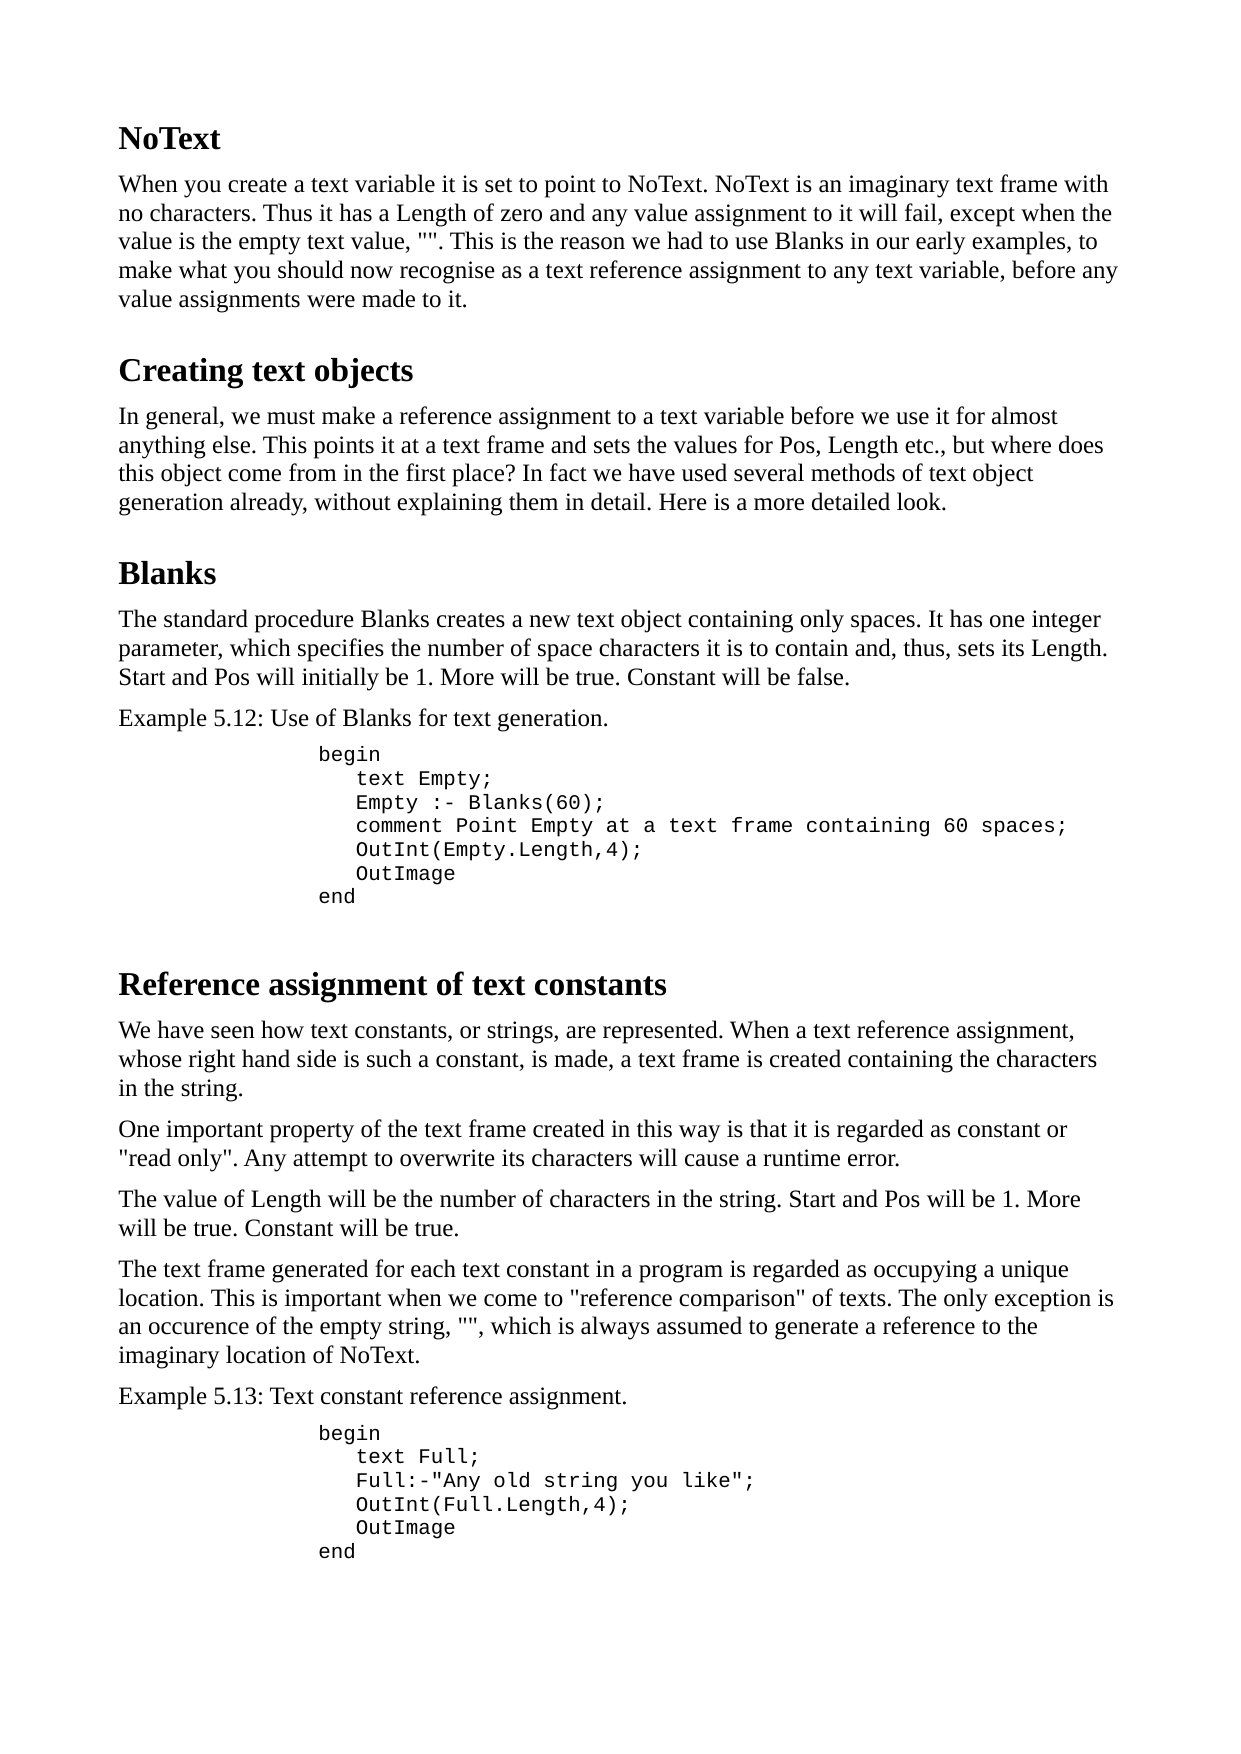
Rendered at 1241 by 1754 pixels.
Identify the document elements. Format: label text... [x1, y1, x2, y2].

text Full:-"Any old string you like"; [118, 1470, 1122, 1494]
text We have seen how text constants, or strings, are represented. When a text reference assignment, whose right hand side is such a constant, is made, a text frame is created containing the characters in the string. [118, 1015, 1122, 1101]
subtitle Blanks [118, 553, 1122, 592]
text OutImage [118, 1517, 1122, 1541]
text OutInt(Empty.Length,4); [118, 839, 1122, 863]
text begin [118, 1423, 1122, 1446]
subtitle Creating text objects [118, 350, 1122, 388]
text Example 5.13: Text constant reference assignment. [118, 1381, 1122, 1410]
text Empty :- Blanks(60); [118, 792, 1122, 815]
subtitle Reference assignment of text constants [118, 964, 1122, 1003]
text comment Point Empty at a text frame containing 60 spaces; [118, 815, 1122, 839]
text In general, we must make a reference assignment to a text variable before we use it for almost anything else. This points it at a text frame and sets the values for Pos, Length etc., but where does this object come from in the first place? In fact we have used several methods of text object generation already, without explaining them in detail. Here is a more detailed look. [118, 401, 1122, 516]
text end [118, 886, 1122, 910]
text The standard procedure Blanks creates a new text object containing only spaces. It has one integer parameter, which specifies the number of space characters it is to contain and, thus, sets its Length. Start and Pos will initially be 1. More will be true. Constant will be false. [118, 604, 1122, 691]
text Example 5.12: Use of Blanks for text generation. [118, 703, 1122, 732]
text begin [118, 744, 1122, 768]
text OutImage [118, 863, 1122, 886]
text The value of Length will be the number of characters in the string. Start and Pos will be 1. More will be true. Constant will be true. [118, 1184, 1122, 1241]
text The text frame generated for each text constant in a program is regarded as occupying a unique location. This is important when we come to "reference comparison" of texts. The only exception is an occurence of the empty string, "", which is always assumed to generate a reference to the imaginary location of NoText. [118, 1254, 1122, 1369]
text OutInt(Full.Length,4); [118, 1494, 1122, 1517]
text end [118, 1541, 1122, 1564]
text text Empty; [118, 768, 1122, 792]
subtitle NoText [118, 118, 1122, 156]
text text Full; [118, 1446, 1122, 1470]
text One important property of the text frame created in this way is that it is regarded as constant or "read only". Any attempt to overwrite its characters will cause a runtime error. [118, 1114, 1122, 1171]
text When you create a text variable it is set to point to NoText. NoText is an imaginary text frame with no characters. Thus it has a Length of zero and any value assignment to it will fail, except when the value is the empty text value, "". This is the reason we had to use Blanks in our early examples, to make what you should now recognise as a text reference assignment to any text variable, before any value assignments were made to it. [118, 169, 1122, 313]
